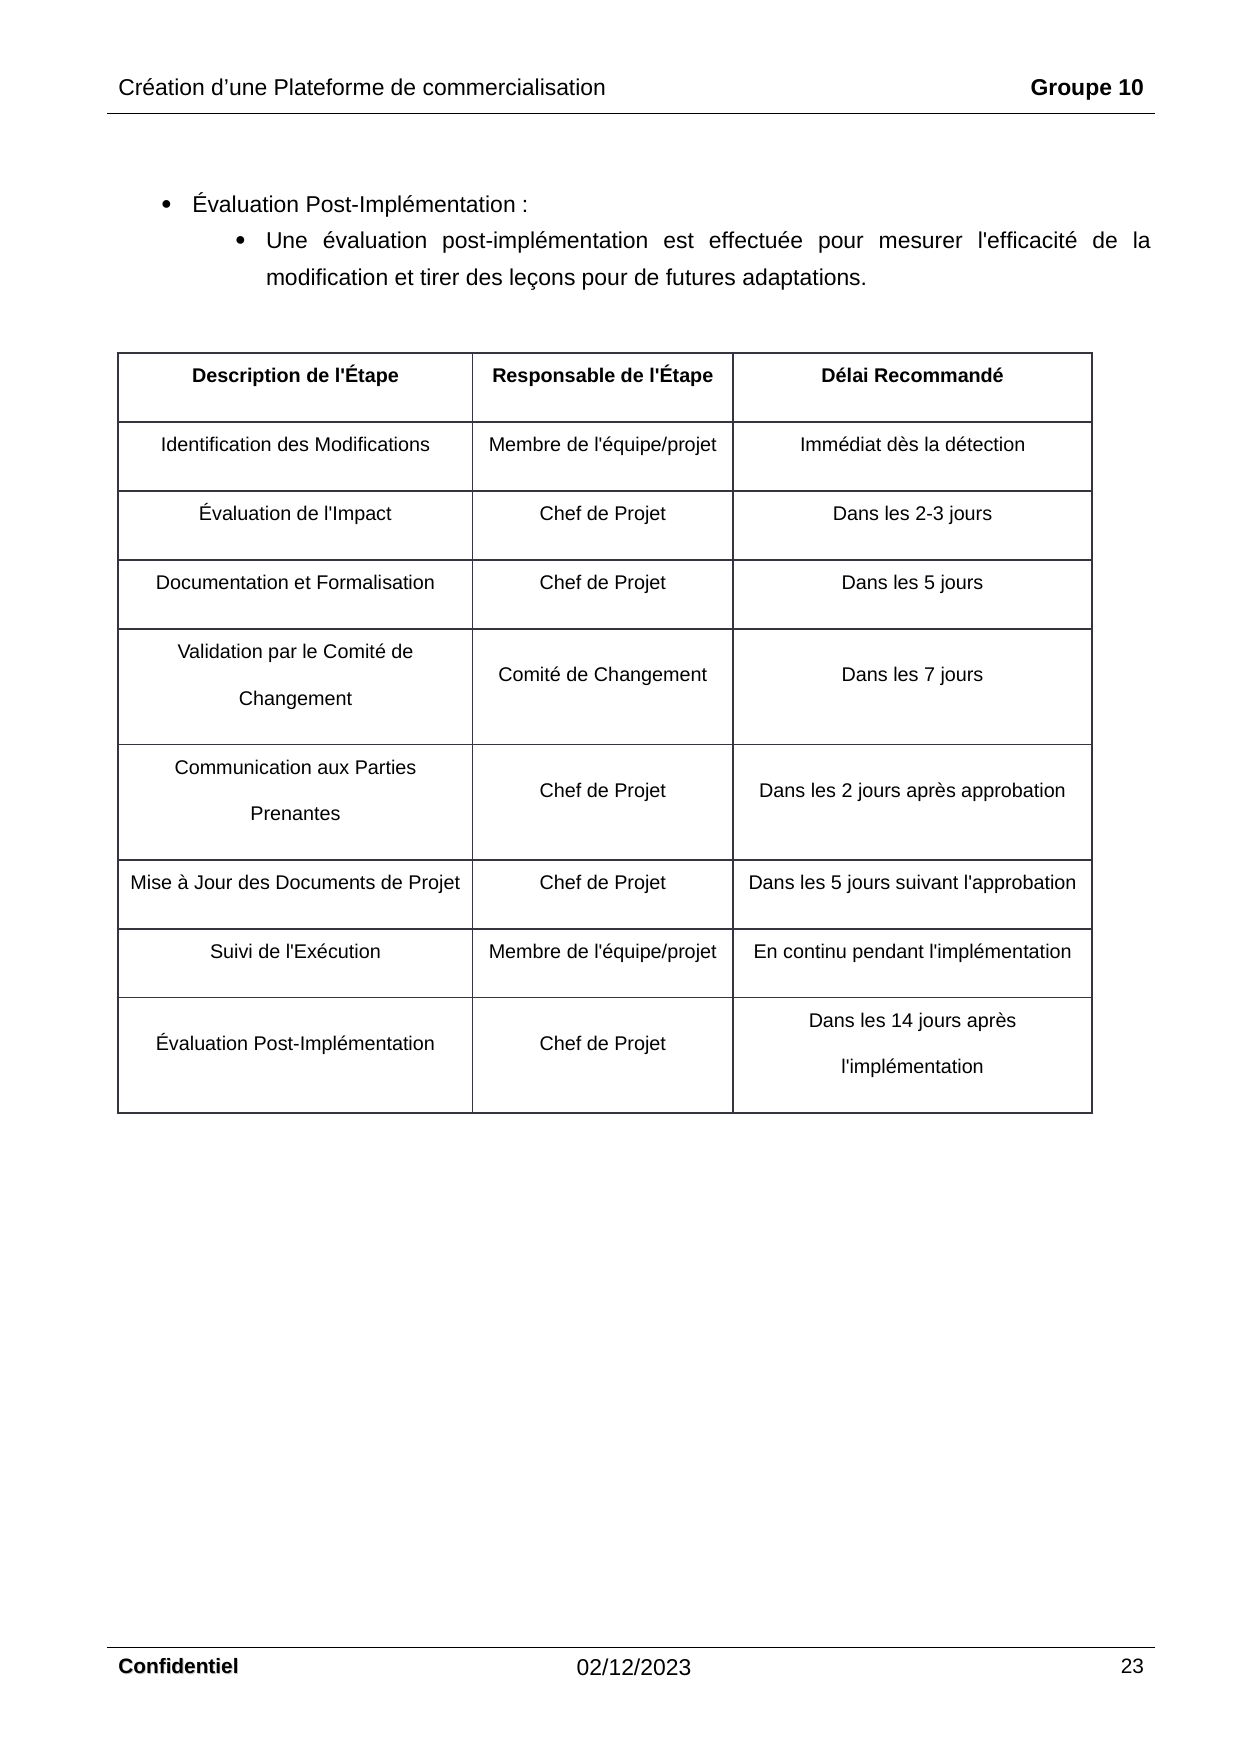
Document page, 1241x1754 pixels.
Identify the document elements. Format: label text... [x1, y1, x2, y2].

table_cell Suivi de l'Exécution [119, 930, 472, 997]
table_cell Évaluation de l'Impact [119, 492, 472, 559]
table_cell Dans les 2 jours après approbation [734, 745, 1091, 859]
table_cell Membre de l'équipe/projet [473, 423, 732, 490]
table_header Description de l'Étape [119, 354, 472, 421]
table_header Responsable de l'Étape [473, 354, 732, 421]
table_cell Dans les 14 jours après l'implémentation [734, 998, 1091, 1112]
table_cell En continu pendant l'implémentation [734, 930, 1091, 997]
table_cell Chef de Projet [473, 561, 732, 628]
table_cell Mise à Jour des Documents de Projet [119, 861, 472, 928]
table_cell Chef de Projet [473, 492, 732, 559]
list Évaluation Post-Implémentation : [162, 191, 1152, 218]
table_cell Membre de l'équipe/projet [473, 930, 732, 997]
table_cell Évaluation Post-Implémentation [119, 998, 472, 1112]
list Une évaluation post-implémentation est effectuée pour mesurer l'efficacité de la modification et tirer des leçons pour de futures adaptations. [236, 227, 1152, 290]
table_cell Documentation et Formalisation [119, 561, 472, 628]
table_cell Chef de Projet [473, 745, 732, 859]
table_cell Dans les 5 jours [734, 561, 1091, 628]
table_cell Communication aux Parties Prenantes [119, 745, 472, 859]
table_cell Chef de Projet [473, 998, 732, 1112]
table_cell Comité de Changement [473, 630, 732, 743]
table_cell Dans les 7 jours [734, 630, 1091, 743]
table_header Délai Recommandé [734, 354, 1091, 421]
table_cell Dans les 5 jours suivant l'approbation [734, 861, 1091, 928]
table_cell Immédiat dès la détection [734, 423, 1091, 490]
table_cell Validation par le Comité de Changement [119, 630, 472, 743]
table_cell Chef de Projet [473, 861, 732, 928]
table_cell Dans les 2-3 jours [734, 492, 1091, 559]
table_cell Identification des Modifications [119, 423, 472, 490]
